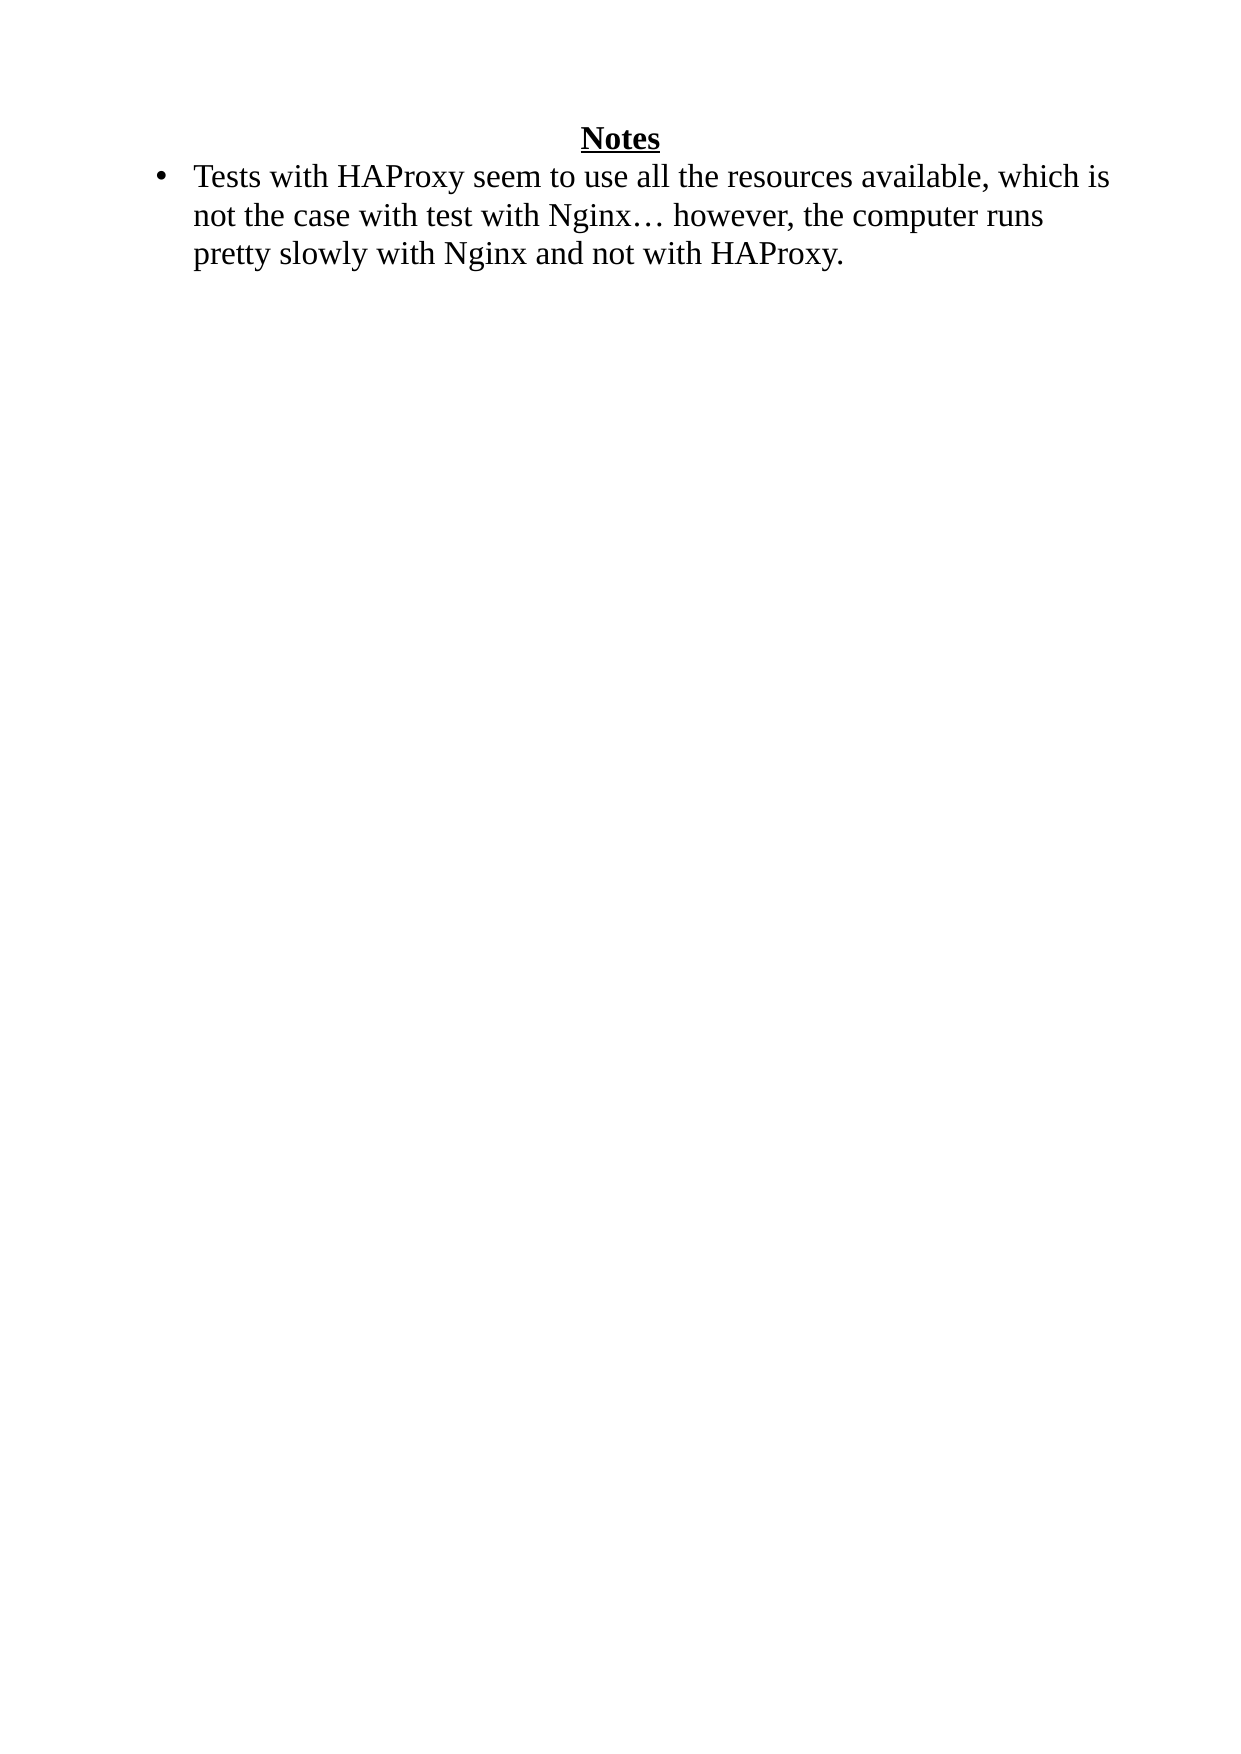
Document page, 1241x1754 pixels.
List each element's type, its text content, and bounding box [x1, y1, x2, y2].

text Notes [118, 118, 1122, 156]
list Tests with HAProxy seem to use all the resources available, which is not the case with test with Nginx… however, the computer runs pretty slowly with Nginx and not with HAProxy. [156, 156, 1122, 271]
